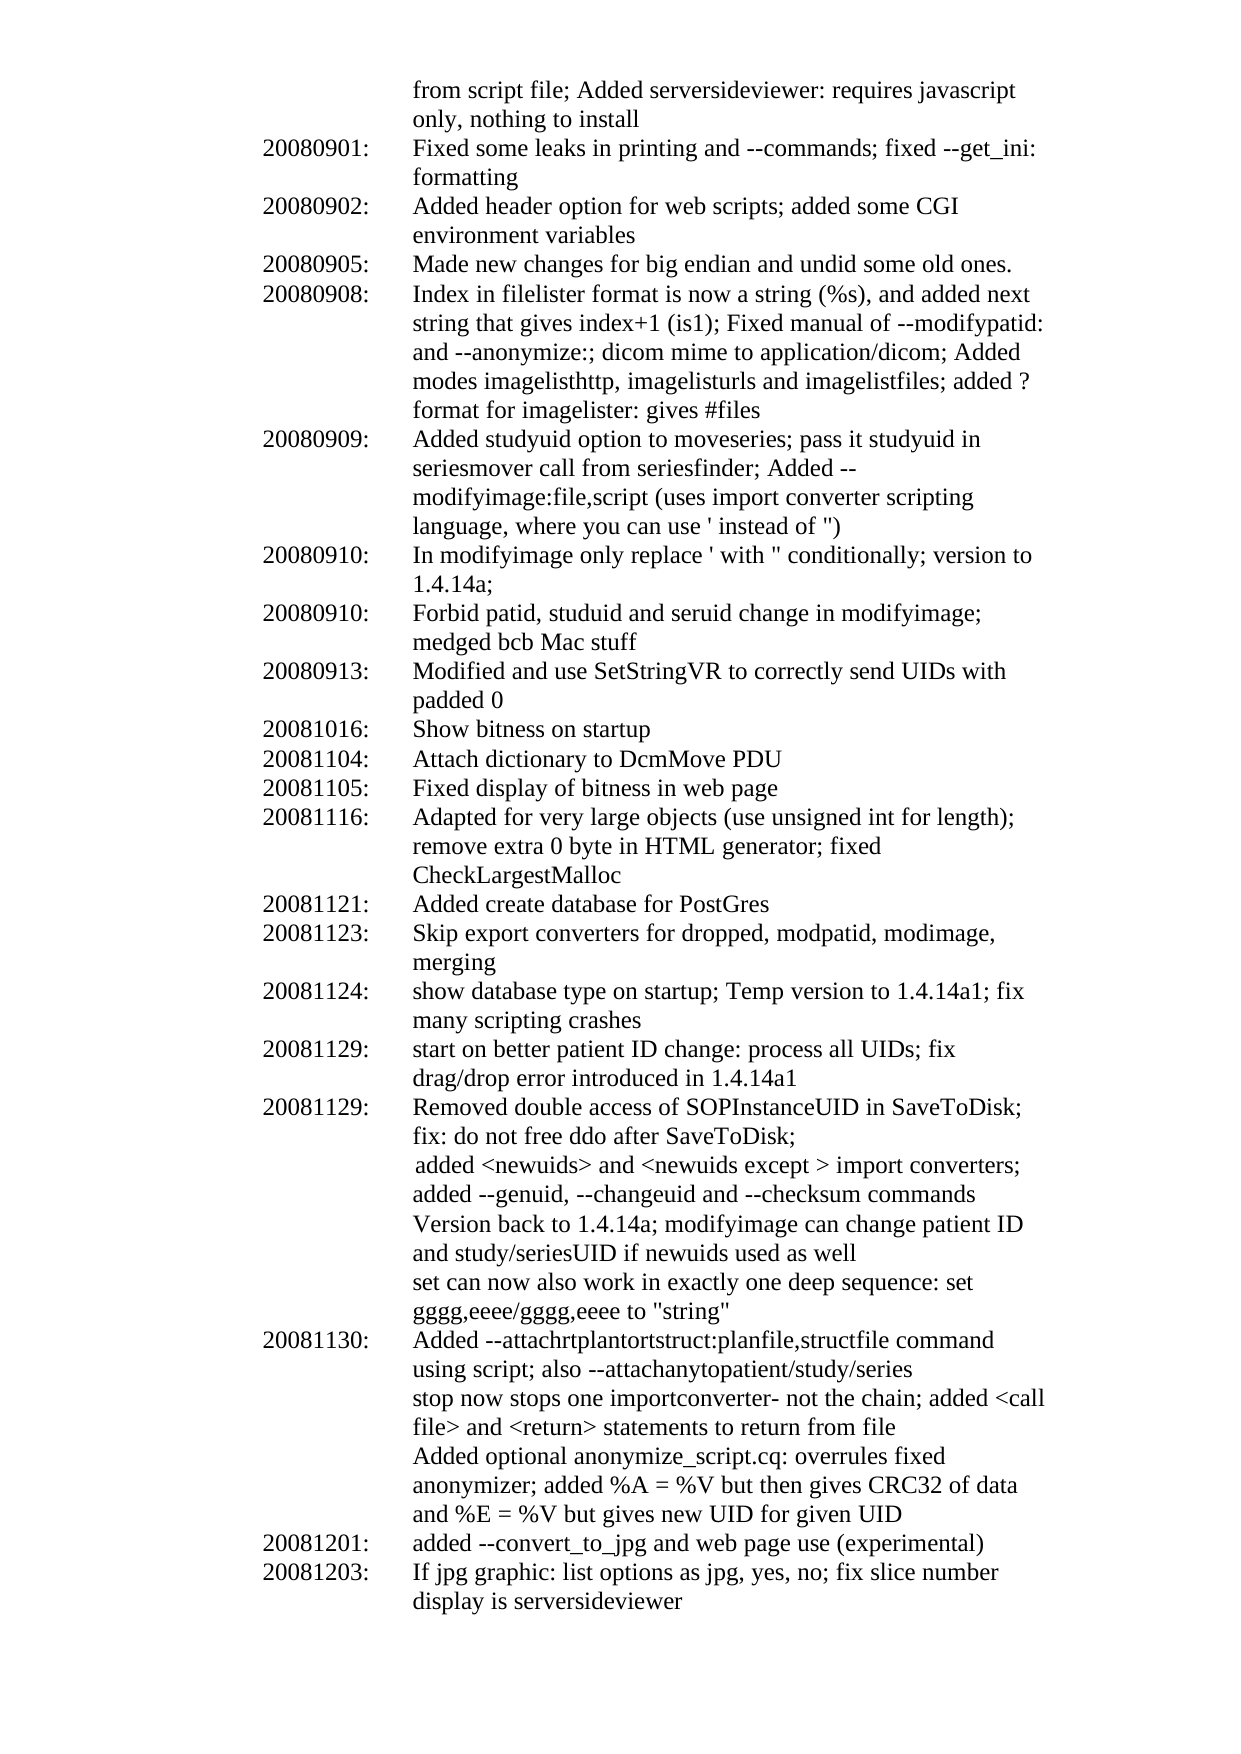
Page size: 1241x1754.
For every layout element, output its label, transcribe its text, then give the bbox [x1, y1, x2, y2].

text Version back to 1.4.14a; modifyimage can change patient ID and study/seriesUID if newuids used as well [262, 1208, 1053, 1267]
text 20081201: added --convert_to_jpg and web page use (experimental) [262, 1528, 1053, 1557]
text 20080910: In modifyimage only replace ' with " conditionally; version to 1.4.14a; [262, 540, 1053, 598]
text from script file; Added serversideviewer: requires javascript only, nothing to install [262, 75, 1053, 133]
text 20080905: Made new changes for big endian and undid some old ones. [262, 249, 1053, 278]
text 20081116: Adapted for very large objects (use unsigned int for length); remove extra 0 byte in HTML generator; fixed CheckLargestMalloc [262, 802, 1053, 889]
text 20080910: Forbid patid, studuid and seruid change in modifyimage; medged bcb Mac stuff [262, 598, 1053, 656]
text Added optional anonymize_script.cq: overrules fixed anonymizer; added %A = %V but then gives CRC32 of data and %E = %V but gives new UID for given UID [262, 1441, 1053, 1528]
text 20080913: Modified and use SetStringVR to correctly send UIDs with padded 0 [262, 656, 1053, 714]
text 20081124: show database type on startup; Temp version to 1.4.14a1; fix many scripting crashes [262, 976, 1053, 1034]
text 20081016: Show bitness on startup [262, 714, 1053, 743]
text 20080909: Added studyuid option to moveseries; pass it studyuid in seriesmover call from seriesfinder; Added --modifyimage:file,script (uses import converter scripting language, where you can use ' instead of ") [262, 424, 1053, 540]
text 20081129: Removed double access of SOPInstanceUID in SaveToDisk; fix: do not free ddo after SaveToDisk; [262, 1092, 1053, 1150]
text 20080901: Fixed some leaks in printing and --commands; fixed --get_ini: formatting [262, 133, 1053, 191]
text 20081129: start on better patient ID change: process all UIDs; fix drag/drop error introduced in 1.4.14a1 [262, 1034, 1053, 1092]
text set can now also work in exactly one deep sequence: set gggg,eeee/gggg,eeee to "string" [262, 1267, 1053, 1325]
text 20081104: Attach dictionary to DcmMove PDU [262, 743, 1053, 772]
text 20081105: Fixed display of bitness in web page [262, 772, 1053, 802]
text stop now stops one importconverter- not the chain; added <call file> and <return> statements to return from file [262, 1383, 1053, 1441]
text 20081123: Skip export converters for dropped, modpatid, modimage, merging [262, 918, 1053, 976]
text added <newuids> and <newuids except > import converters; added --genuid, --changeuid and --checksum commands [337, 1150, 1053, 1208]
text 20080908: Index in filelister format is now a string (%s), and added next string that gives index+1 (is1); Fixed manual of --modifypatid: and --anonymize:; dicom mime to application/dicom; Added modes imagelisthttp, imagelisturls and imagelistfiles; added ? format for imagelister: gives #files [262, 278, 1053, 424]
text 20080902: Added header option for web scripts; added some CGI environment variables [262, 191, 1053, 249]
text 20081203: If jpg graphic: list options as jpg, yes, no; fix slice number display is serversideviewer [262, 1557, 1053, 1615]
text 20081130: Added --attachrtplantortstruct:planfile,structfile command using script; also --attachanytopatient/study/series [262, 1325, 1053, 1383]
text 20081121: Added create database for PostGres [262, 889, 1053, 918]
